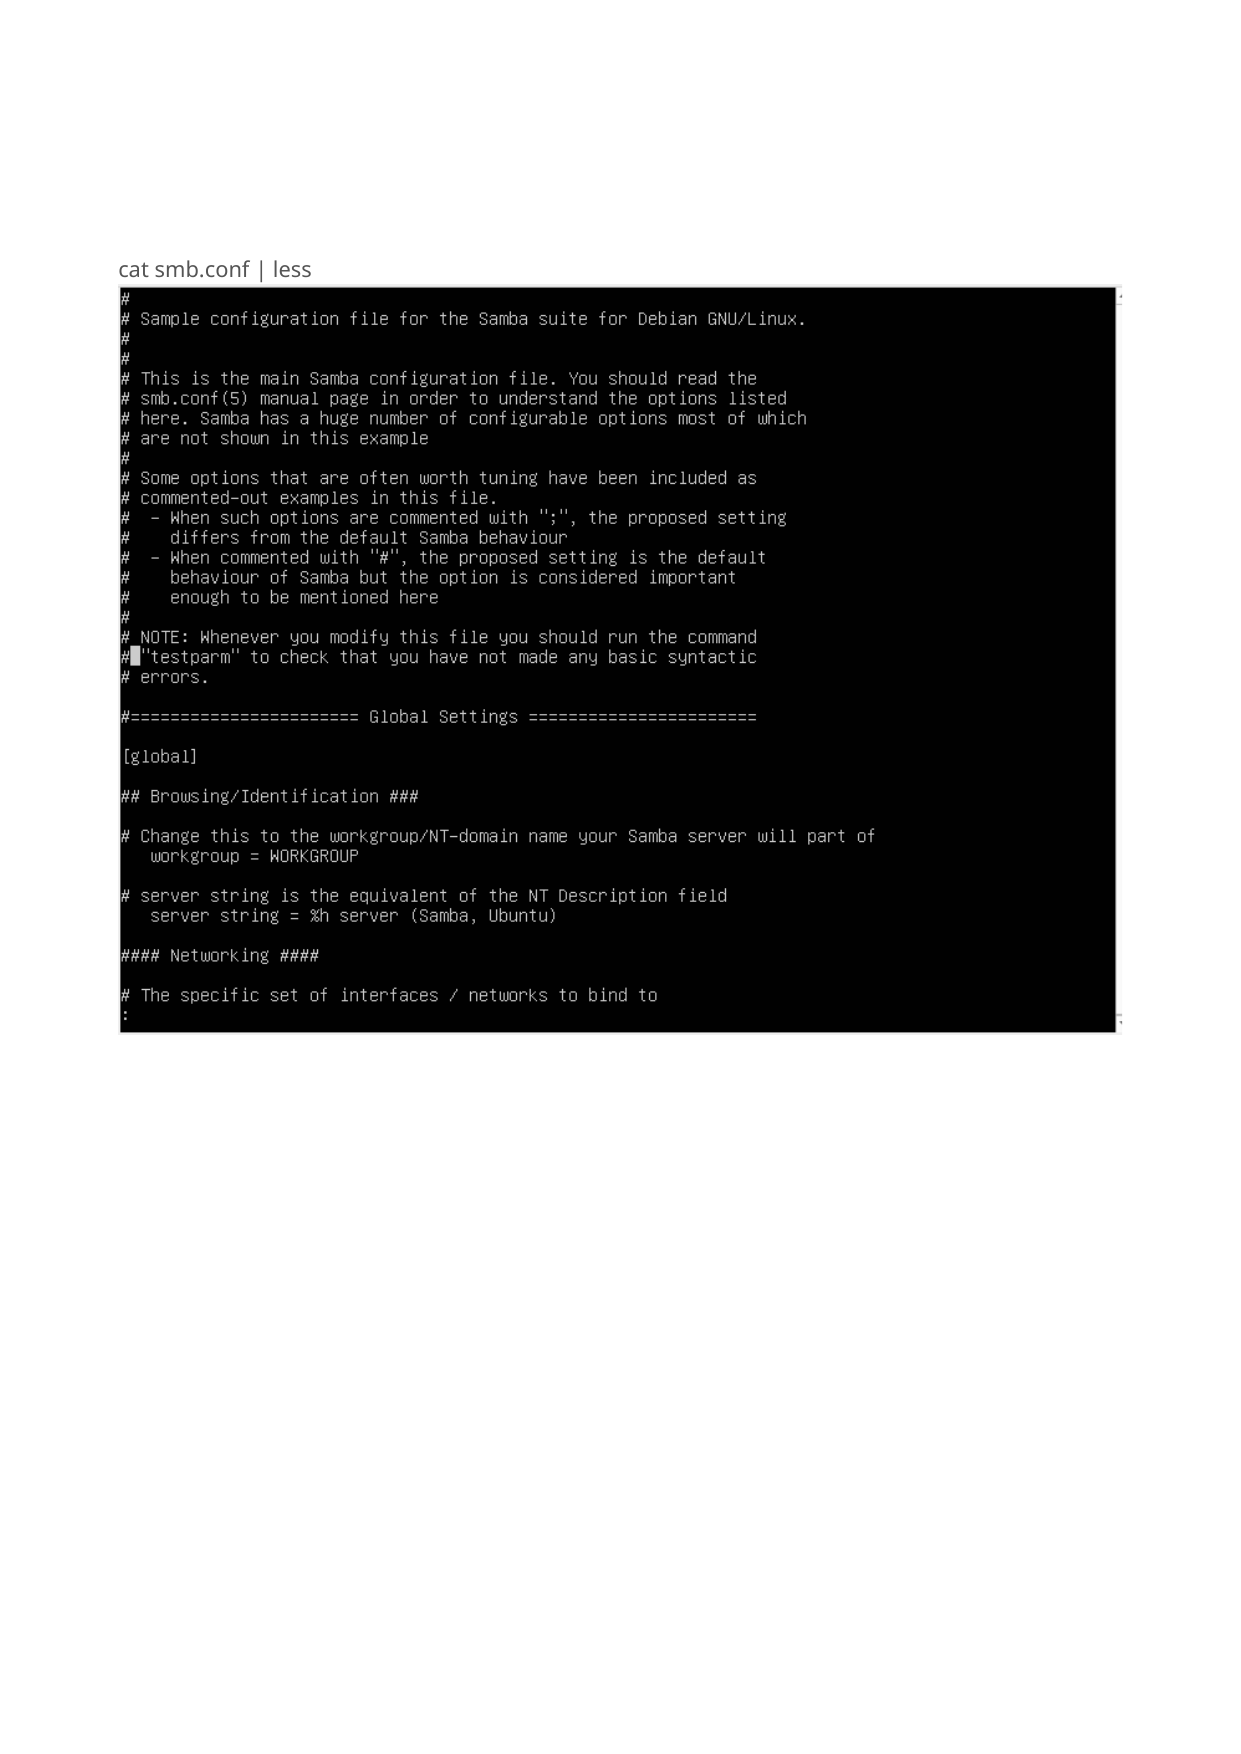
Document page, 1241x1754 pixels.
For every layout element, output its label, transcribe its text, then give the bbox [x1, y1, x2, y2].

text cat smb.conf | less [118, 254, 1122, 284]
picture [118, 284, 1123, 1035]
